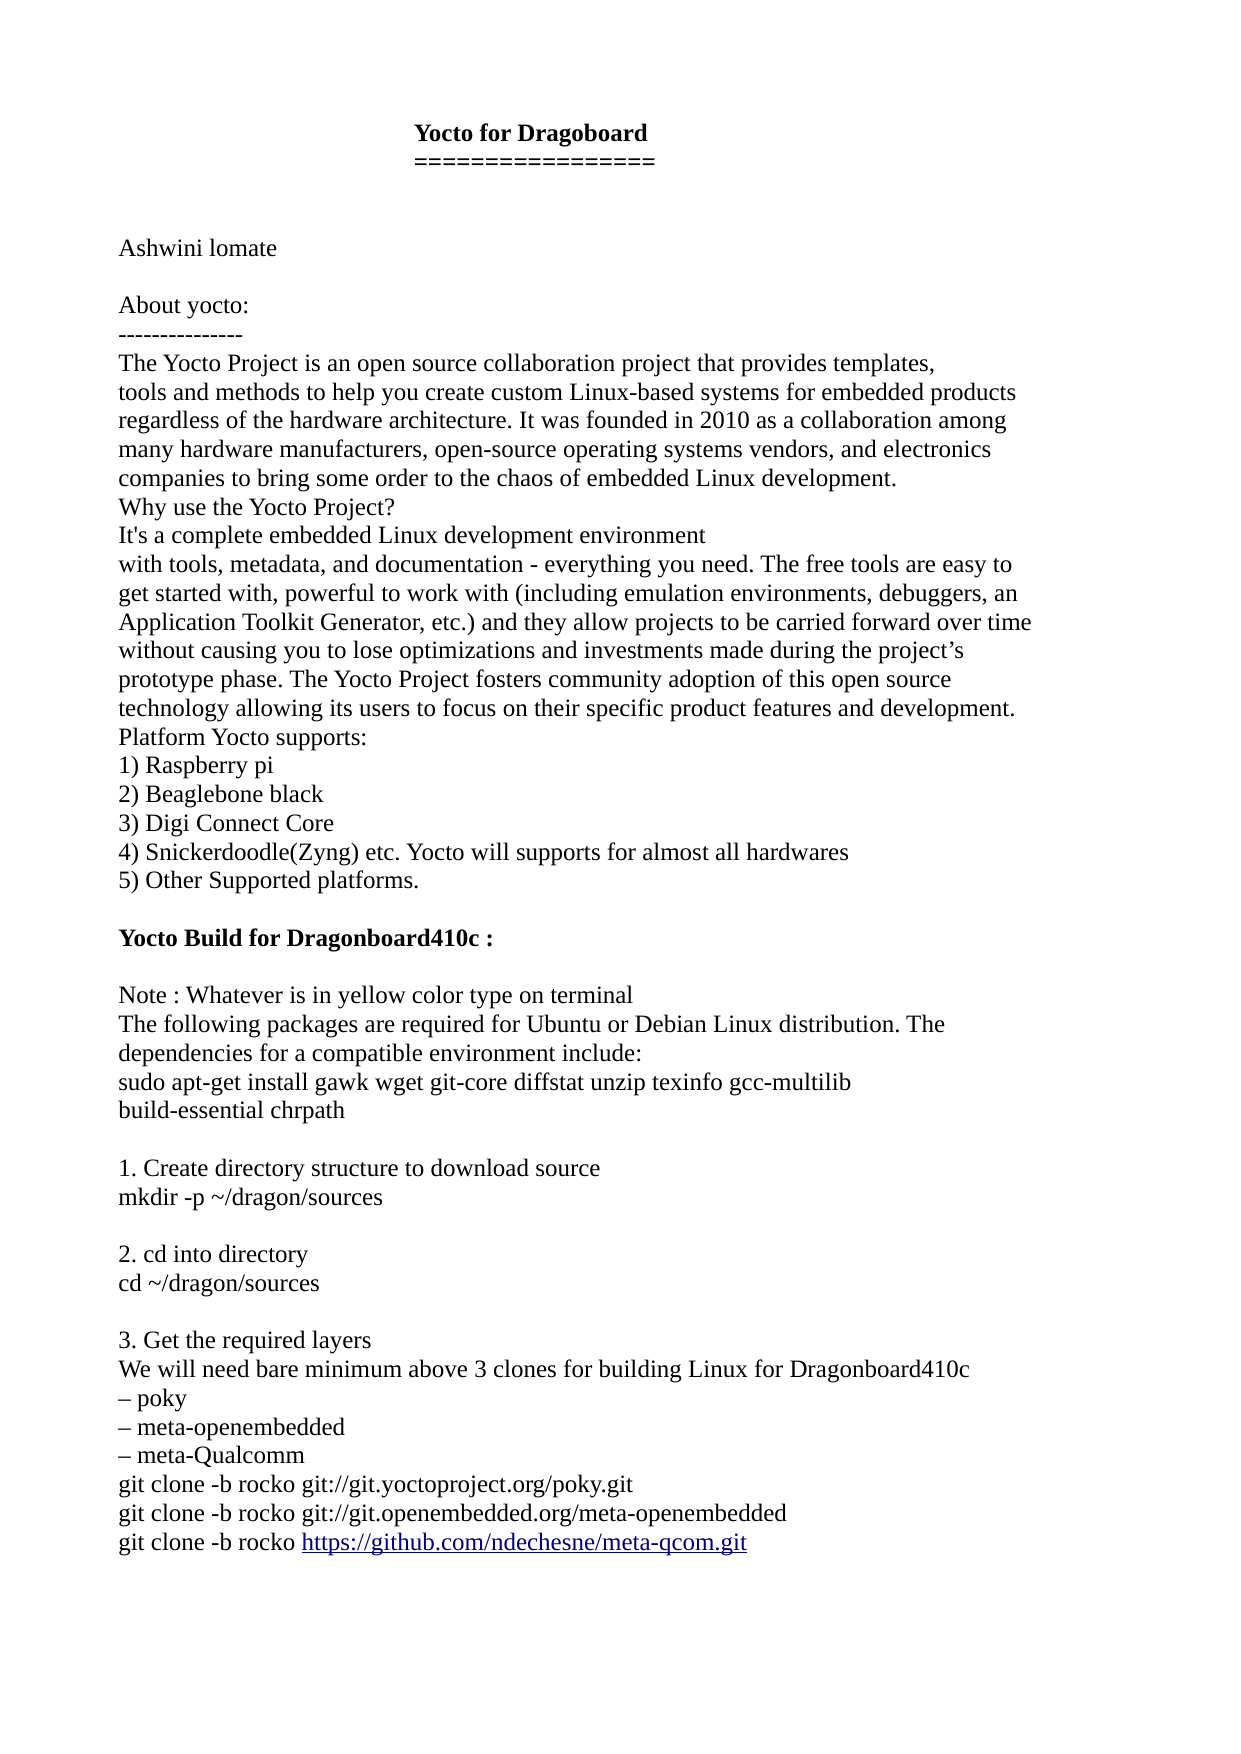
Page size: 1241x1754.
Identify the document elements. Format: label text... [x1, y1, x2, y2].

text many hardware manufacturers, open-source operating systems vendors, and electronics [118, 434, 1122, 463]
text Why use the Yocto Project? [118, 492, 1122, 521]
text regardless of the hardware architecture. It was founded in 2010 as a collaboration among [118, 406, 1122, 434]
text 3) Digi Connect Core [118, 808, 1122, 837]
text technology allowing its users to focus on their specific product features and development. [118, 693, 1122, 722]
text – meta-openembedded [118, 1412, 1122, 1441]
text About yocto: [118, 291, 1122, 319]
text tools and methods to help you create custom Linux-based systems for embedded products [118, 377, 1122, 406]
text 2) Beaglebone black [118, 779, 1122, 808]
text 5) Other Supported platforms. [118, 866, 1122, 894]
text 1) Raspberry pi [118, 751, 1122, 779]
text Yocto Build for Dragonboard410c : [118, 923, 1122, 952]
text sudo apt-get install gawk wget git-core diffstat unzip texinfo gcc-multilib [118, 1067, 1122, 1096]
text The Yocto Project is an open source collaboration project that provides templates, [118, 348, 1122, 377]
text We will need bare minimum above 3 clones for building Linux for Dragonboard410c [118, 1354, 1122, 1383]
text cd ~/dragon/sources [118, 1268, 1122, 1297]
text build-essential chrpath [118, 1096, 1122, 1124]
text with tools, metadata, and documentation - everything you need. The free tools are easy to [118, 549, 1122, 578]
text mkdir -p ~/dragon/sources [118, 1182, 1122, 1211]
text companies to bring some order to the chaos of embedded Linux development. [118, 463, 1122, 492]
text Note : Whatever is in yellow color type on terminal [118, 981, 1122, 1009]
text dependencies for a compatible environment include: [118, 1038, 1122, 1067]
text 2. cd into directory [118, 1239, 1122, 1268]
text prototype phase. The Yocto Project fosters community adoption of this open source [118, 664, 1122, 693]
text --------------- [118, 319, 1122, 348]
text ================= [118, 147, 1122, 176]
text 1. Create directory structure to download source [118, 1153, 1122, 1182]
text Application Toolkit Generator, etc.) and they allow projects to be carried forward over time [118, 607, 1122, 636]
text Ashwini lomate [118, 233, 1122, 262]
text git clone -b rocko git://git.openembedded.org/meta-openembedded [118, 1498, 1122, 1527]
text get started with, powerful to work with (including emulation environments, debuggers, an [118, 578, 1122, 607]
text git clone -b rocko git://git.yoctoproject.org/poky.git [118, 1469, 1122, 1498]
text Yocto for Dragoboard [118, 118, 1122, 147]
text without causing you to lose optimizations and investments made during the project’s [118, 636, 1122, 664]
text Platform Yocto supports: [118, 722, 1122, 751]
text 4) Snickerdoodle(Zyng) etc. Yocto will supports for almost all hardwares [118, 837, 1122, 866]
text git clone -b rocko https://github.com/ndechesne/meta-qcom.git [118, 1527, 1122, 1556]
text It's a complete embedded Linux development environment [118, 521, 1122, 549]
text – poky [118, 1383, 1122, 1412]
text – meta-Qualcomm [118, 1441, 1122, 1469]
text 3. Get the required layers [118, 1326, 1122, 1354]
text The following packages are required for Ubuntu or Debian Linux distribution. The [118, 1009, 1122, 1038]
